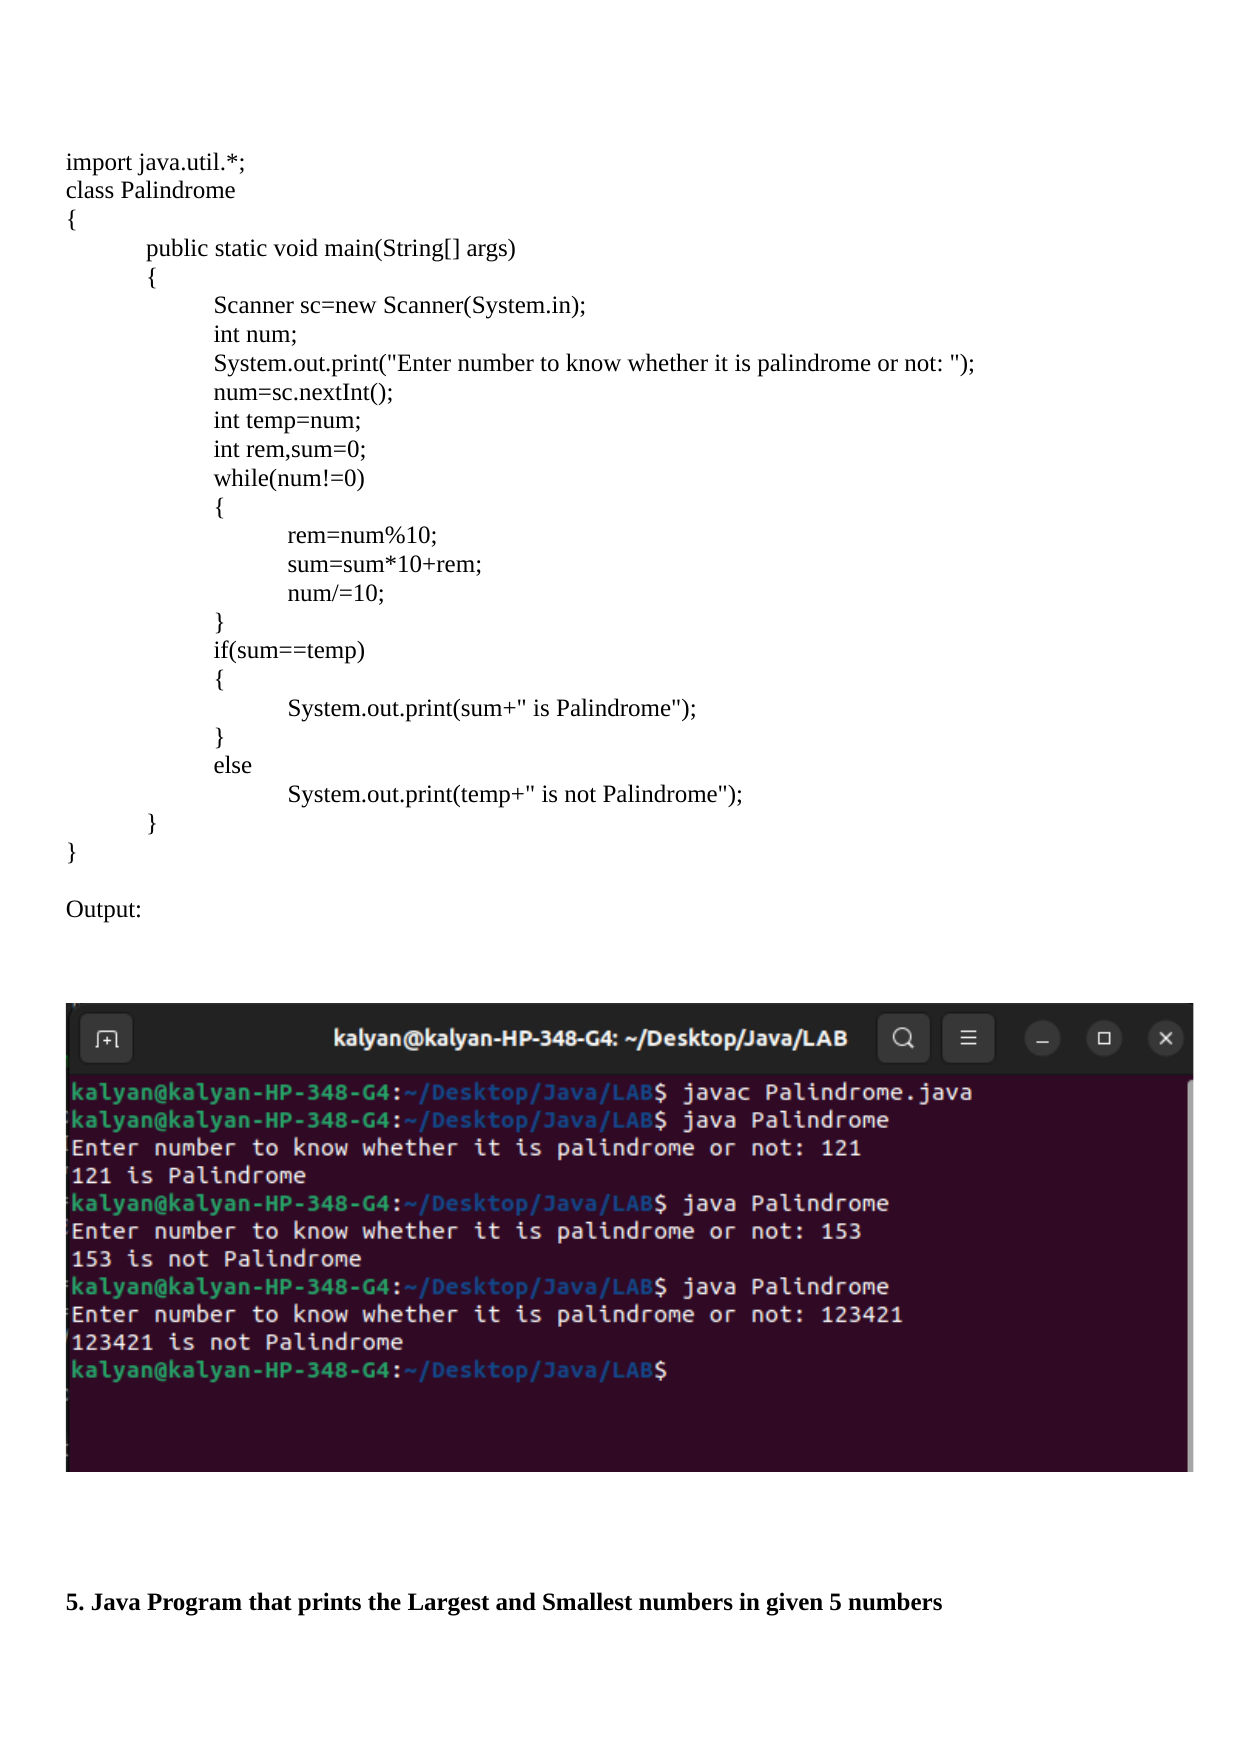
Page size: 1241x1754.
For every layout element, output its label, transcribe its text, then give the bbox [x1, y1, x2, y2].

text rem=num%10; [66, 521, 1194, 549]
text } [66, 722, 1194, 751]
text while(num!=0) [66, 463, 1194, 492]
text int temp=num; [66, 406, 1194, 434]
picture [65, 1003, 1194, 1472]
text System.out.print("Enter number to know whether it is palindrome or not: "); [66, 348, 1194, 377]
text else [66, 751, 1194, 779]
text int num; [66, 319, 1194, 348]
text Output: [66, 894, 1194, 923]
text class Palindrome [66, 176, 1194, 204]
text public static void main(String[] args) [66, 233, 1194, 262]
text } [66, 808, 1194, 837]
text { [66, 664, 1194, 693]
text } [66, 837, 1194, 866]
text if(sum==temp) [66, 636, 1194, 664]
text num/=10; [66, 578, 1194, 607]
text { [66, 492, 1194, 521]
text 5. Java Program that prints the Largest and Smallest numbers in given 5 numbers [66, 1587, 1194, 1615]
text sum=sum*10+rem; [66, 549, 1194, 578]
text Scanner sc=new Scanner(System.in); [66, 291, 1194, 319]
text { [66, 204, 1194, 233]
text num=sc.nextInt(); [66, 377, 1194, 406]
text System.out.print(temp+" is not Palindrome"); [66, 779, 1194, 808]
text { [66, 262, 1194, 291]
text System.out.print(sum+" is Palindrome"); [66, 693, 1194, 722]
text } [66, 607, 1194, 636]
text int rem,sum=0; [66, 434, 1194, 463]
text import java.util.*; [66, 147, 1194, 176]
